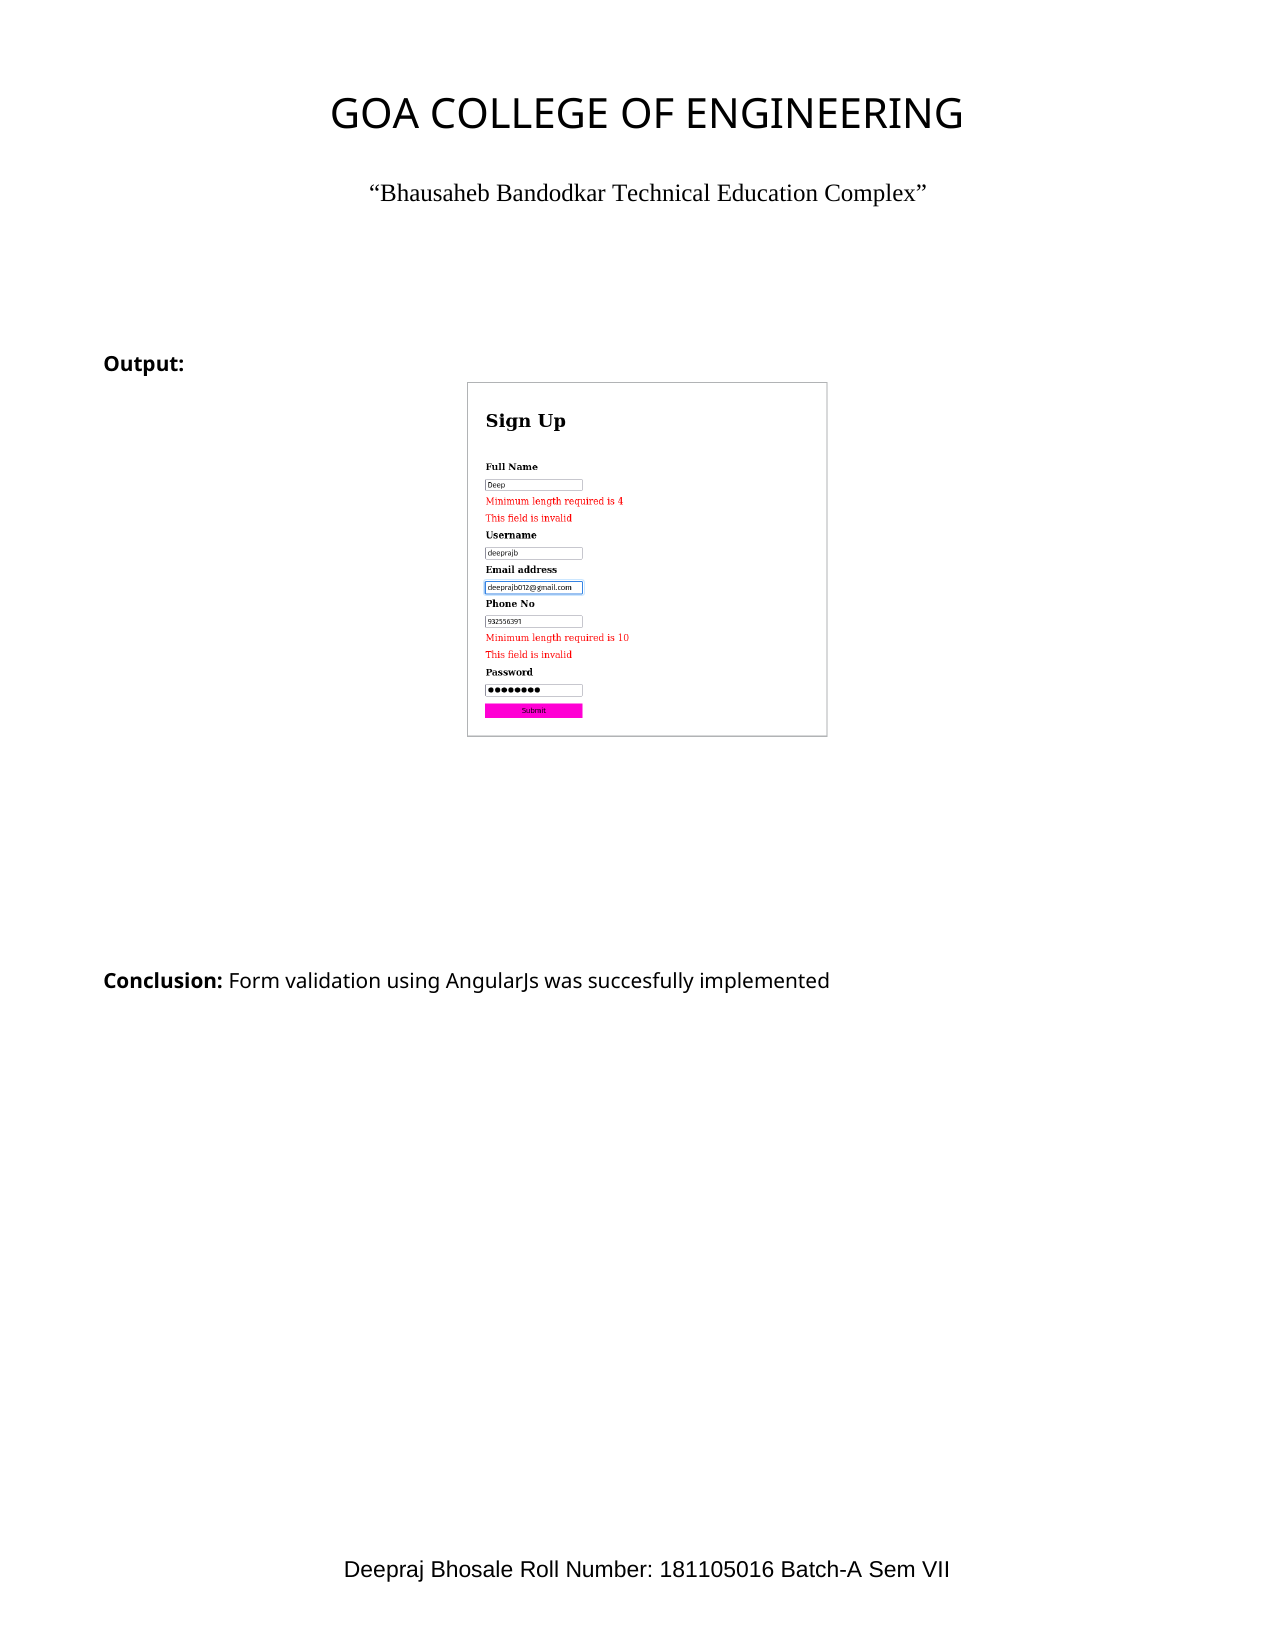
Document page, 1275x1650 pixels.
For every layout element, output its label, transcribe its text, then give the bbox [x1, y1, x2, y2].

picture [103, 377, 1191, 910]
text Conclusion: Form validation using AngularJs was succesfully implemented [103, 967, 1191, 995]
text Output: [103, 349, 1191, 377]
